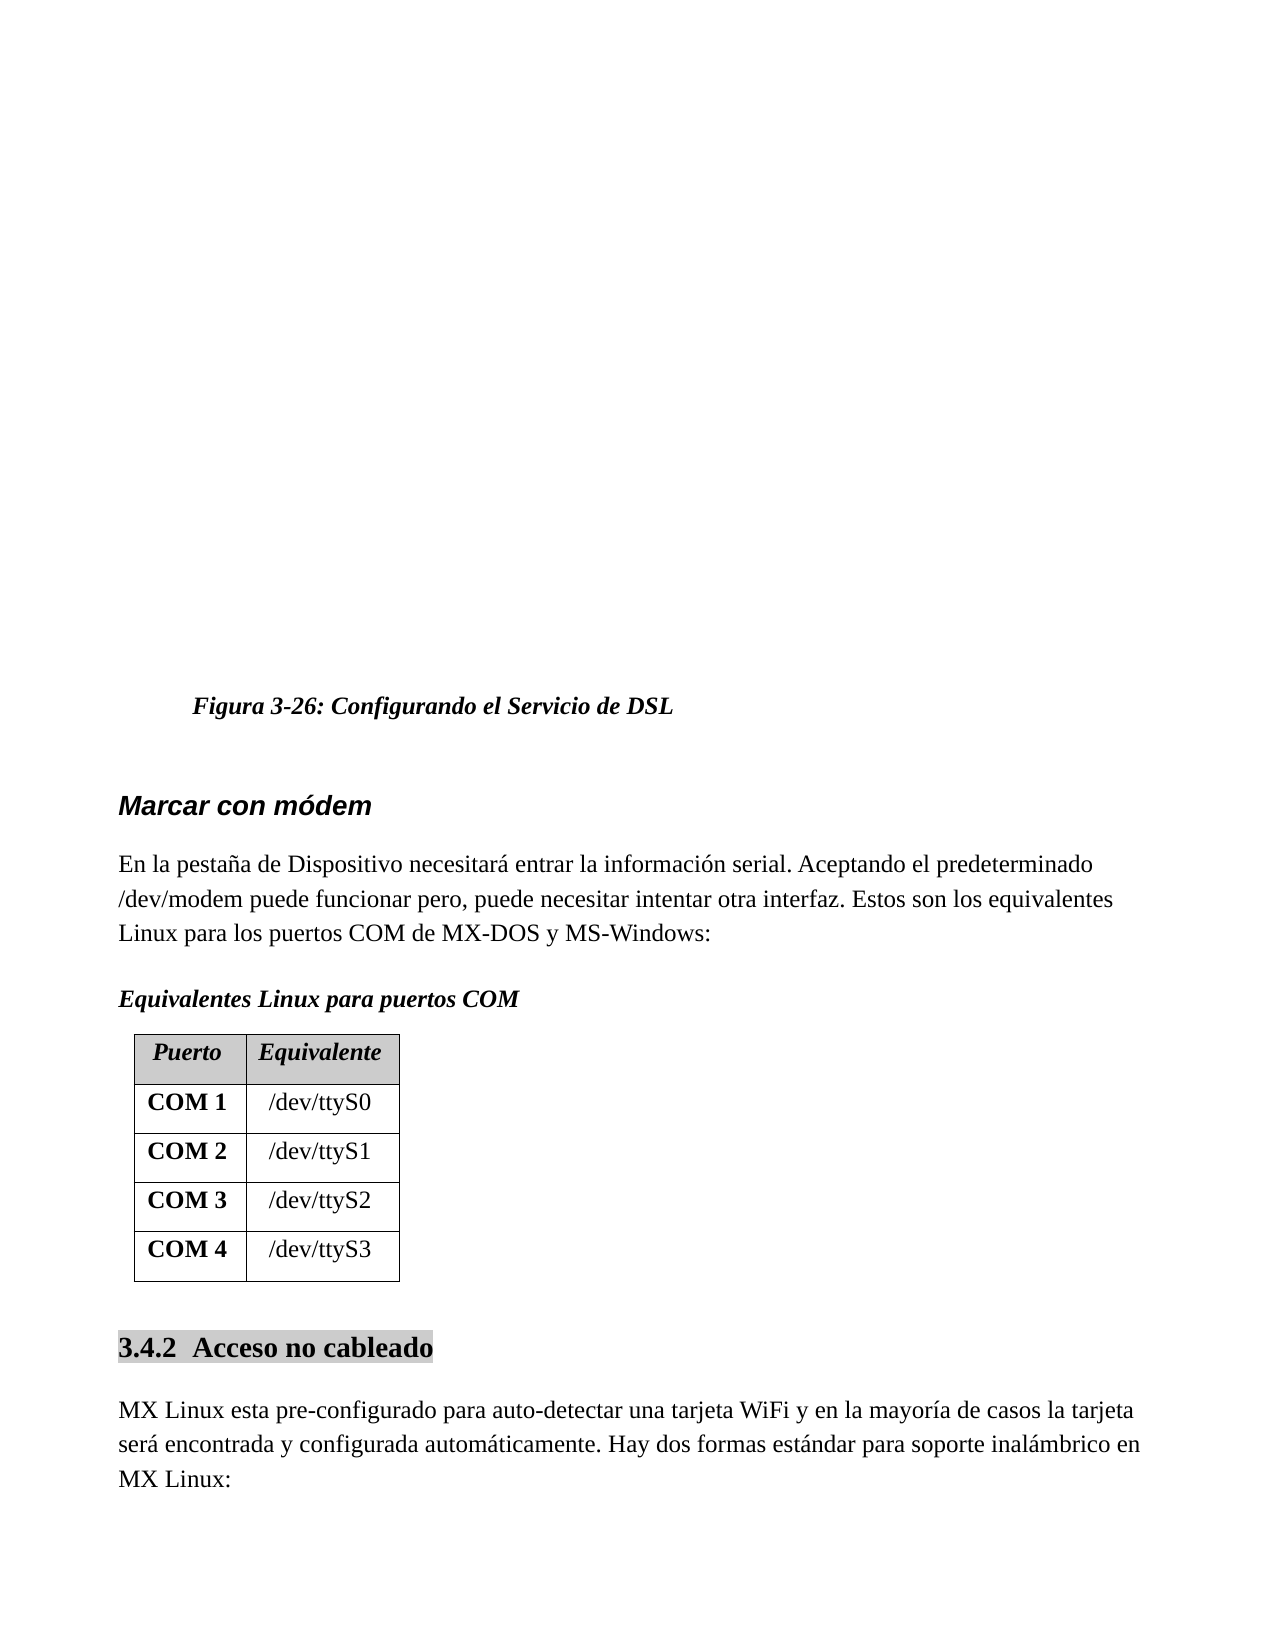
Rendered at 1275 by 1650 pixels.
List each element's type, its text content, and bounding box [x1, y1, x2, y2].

table_cell /dev/ttyS3 [247, 1232, 399, 1281]
table_cell COM 4 [135, 1232, 246, 1281]
table_header Equivalente [247, 1035, 399, 1084]
table_header Puerto [135, 1035, 246, 1084]
table_cell COM 3 [135, 1183, 246, 1231]
text Figura 3-26: Configurando el Servicio de DSL [118, 691, 1157, 720]
text MX Linux esta pre-configurado para auto-detectar una tarjeta WiFi y en la mayoría de casos la tarjeta será encontrada y configurada automáticamente. Hay dos formas estándar para soporte inalámbrico en MX Linux: [118, 1395, 1157, 1492]
text En la pestaña de Dispositivo necesitará entrar la información serial. Aceptando el predeterminado /dev/modem puede funcionar pero, puede necesitar intentar otra interfaz. Estos son los equivalentes Linux para los puertos COM de MX-DOS y MS-Windows: [118, 849, 1157, 947]
table_cell /dev/ttyS0 [247, 1085, 399, 1133]
table_cell /dev/ttyS1 [247, 1134, 399, 1182]
table_cell /dev/ttyS2 [247, 1183, 399, 1231]
table_cell COM 1 [135, 1085, 246, 1133]
text Equivalentes Linux para puertos COM [118, 984, 1157, 1013]
table_cell COM 2 [135, 1134, 246, 1182]
subtitle 3.4.2 Acceso no cableado [118, 1296, 1157, 1363]
subtitle Marcar con módem [118, 789, 1157, 821]
